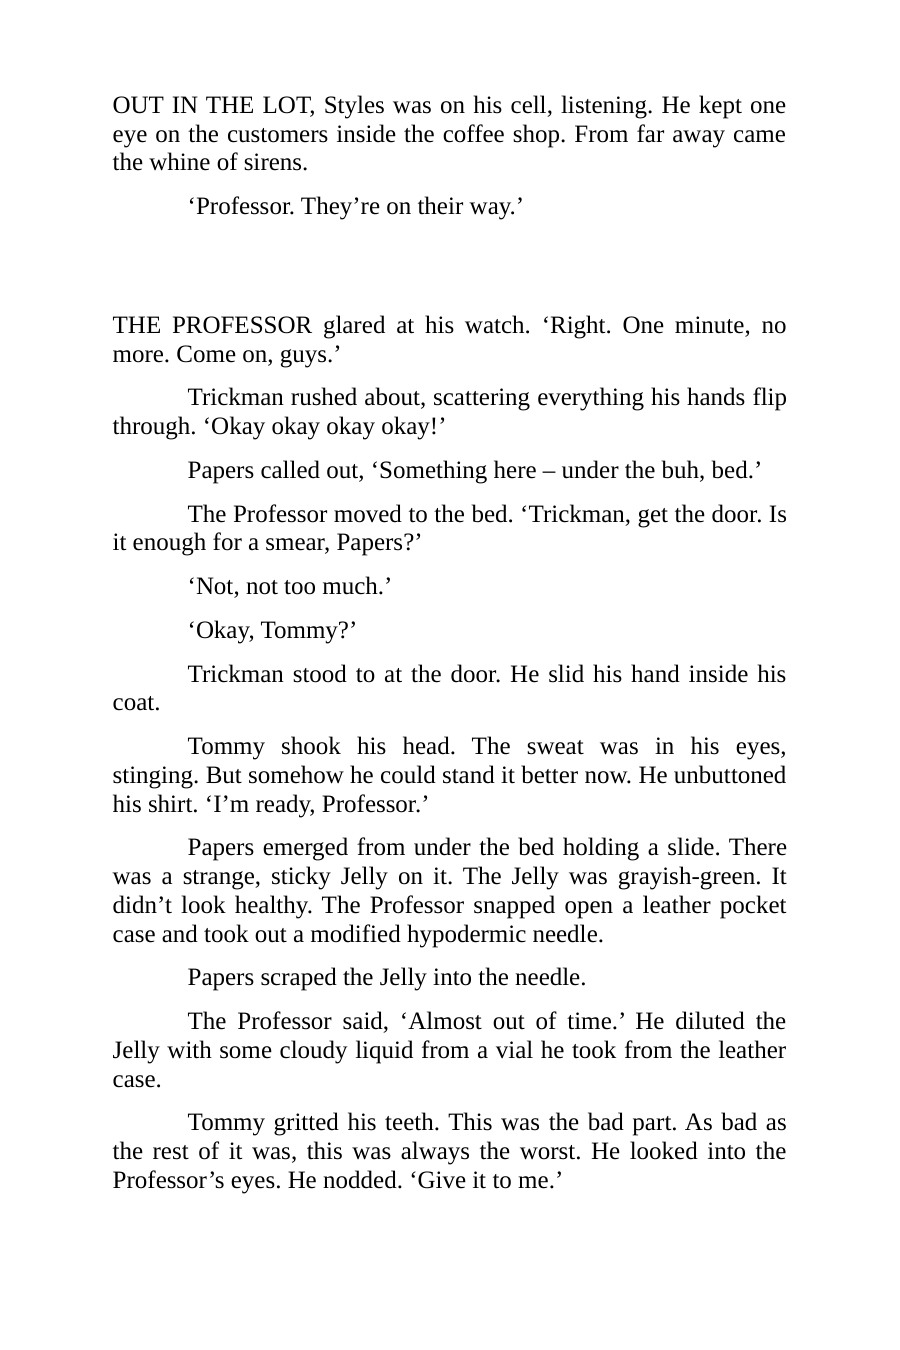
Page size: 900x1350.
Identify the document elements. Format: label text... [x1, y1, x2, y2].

text ‘Okay, Tommy?’ [112, 615, 787, 644]
text The Professor moved to the bed. ‘Trickman, get the door. Is it enough for a smear, Papers?’ [112, 499, 787, 556]
text Papers called out, ‘Something here – under the buh, bed.’ [112, 455, 787, 484]
text OUT IN THE LOT, Styles was on his cell, listening. He kept one eye on the customers inside the coffee shop. From far away came the whine of sirens. [112, 90, 787, 176]
text Trickman stood to at the door. He slid his hand inside his coat. [112, 659, 787, 716]
text THE PROFESSOR glared at his watch. ‘Right. One minute, no more. Come on, guys.’ [112, 310, 787, 367]
text Tommy shook his head. The sweat was in his eyes, stinging. But somehow he could stand it better now. He unbuttoned his shirt. ‘I’m ready, Professor.’ [112, 731, 787, 817]
text Papers scraped the Jelly into the needle. [112, 962, 787, 991]
text Trickman rushed about, scattering everything his hands flip through. ‘Okay okay okay okay!’ [112, 382, 787, 440]
text ‘Not, not too much.’ [112, 571, 787, 600]
text Papers emerged from under the bed holding a slide. There was a strange, sticky Jelly on it. The Jelly was grayish-green. It didn’t look healthy. The Professor snapped open a leather pocket case and took out a modified hypodermic needle. [112, 832, 787, 947]
text Tommy gritted his teeth. This was the bad part. As bad as the rest of it was, this was always the worst. He looked into the Professor’s eyes. He nodded. ‘Give it to me.’ [112, 1107, 787, 1194]
text The Professor said, ‘Almost out of time.’ He diluted the Jelly with some cloudy liquid from a vial he took from the leather case. [112, 1006, 787, 1092]
text ‘Professor. They’re on their way.’ [112, 191, 787, 220]
